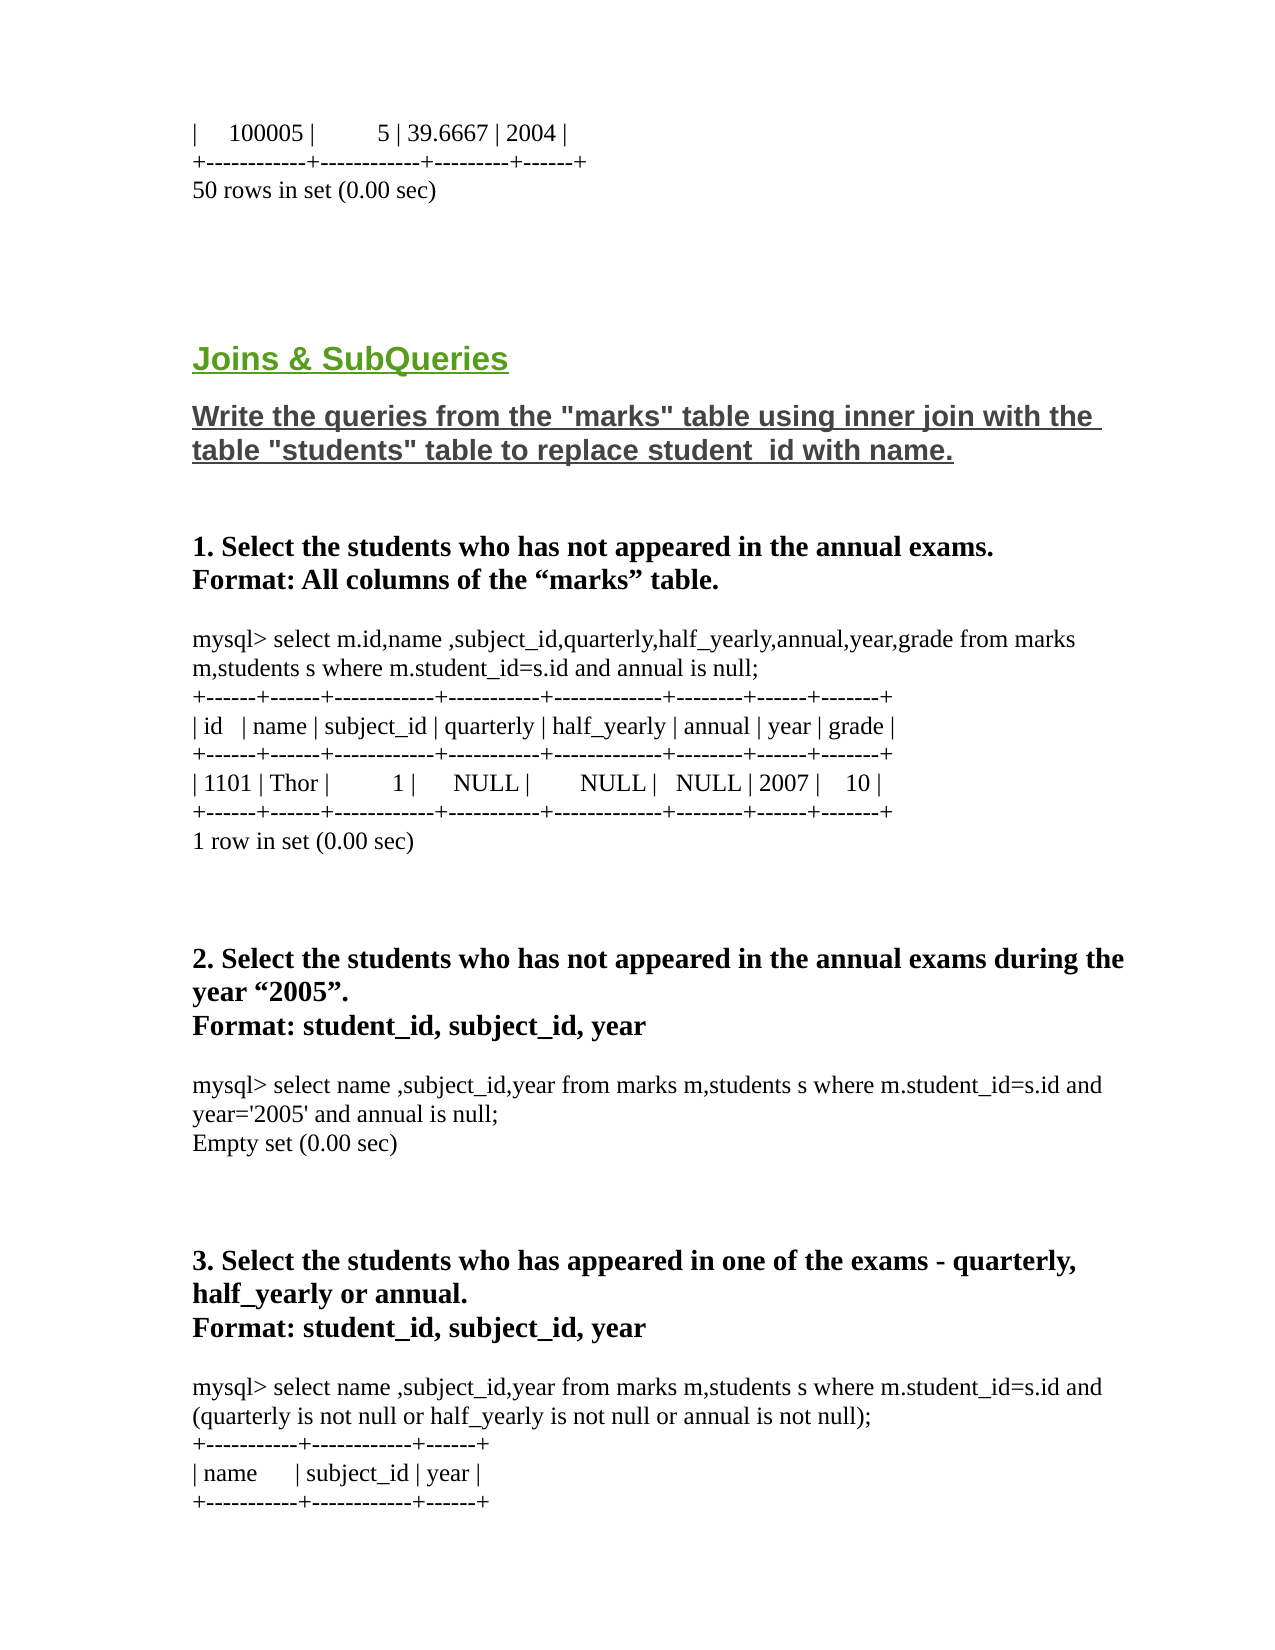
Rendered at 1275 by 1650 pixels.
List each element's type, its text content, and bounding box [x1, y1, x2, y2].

text 2. Select the students who has not appeared in the annual exams during the year “2005”. [192, 941, 1157, 1008]
text +-----------+------------+------+ [192, 1487, 1157, 1516]
text | 1101 | Thor | 1 | NULL | NULL | NULL | 2007 | 10 | [192, 768, 1157, 797]
text Format: All columns of the “marks” table. [192, 562, 1157, 596]
list Write the queries from the "marks" table using inner join with the table "students" table to replace student_id with name. [162, 399, 1157, 466]
text +-----------+------------+------+ [192, 1429, 1157, 1458]
text mysql> select name ,subject_id,year from marks m,students s where m.student_id=s.id and year='2005' and annual is null; [192, 1070, 1157, 1128]
text mysql> select m.id,name ,subject_id,quarterly,half_yearly,annual,year,grade from marks m,students s where m.student_id=s.id and annual is null; [192, 624, 1157, 682]
text +------+------+------------+-----------+-------------+--------+------+-------+ [192, 739, 1157, 768]
text 50 rows in set (0.00 sec) [192, 176, 1157, 204]
text +------+------+------------+-----------+-------------+--------+------+-------+ [192, 682, 1157, 711]
text +------+------+------------+-----------+-------------+--------+------+-------+ [192, 797, 1157, 826]
text mysql> select name ,subject_id,year from marks m,students s where m.student_id=s.id and (quarterly is not null or half_yearly is not null or annual is not null); [192, 1372, 1157, 1429]
text Format: student_id, subject_id, year [192, 1008, 1157, 1041]
text Joins & SubQueries [192, 338, 1157, 377]
text | id | name | subject_id | quarterly | half_yearly | annual | year | grade | [192, 711, 1157, 739]
text Format: student_id, subject_id, year [192, 1310, 1157, 1343]
text | name | subject_id | year | [192, 1458, 1157, 1487]
text 3. Select the students who has appeared in one of the exams - quarterly, half_yearly or annual. [192, 1243, 1157, 1310]
text Empty set (0.00 sec) [192, 1128, 1157, 1156]
text +------------+------------+---------+------+ [192, 147, 1157, 176]
text | 100005 | 5 | 39.6667 | 2004 | [192, 118, 1157, 147]
text 1 row in set (0.00 sec) [192, 826, 1157, 854]
text 1. Select the students who has not appeared in the annual exams. [192, 529, 1157, 562]
